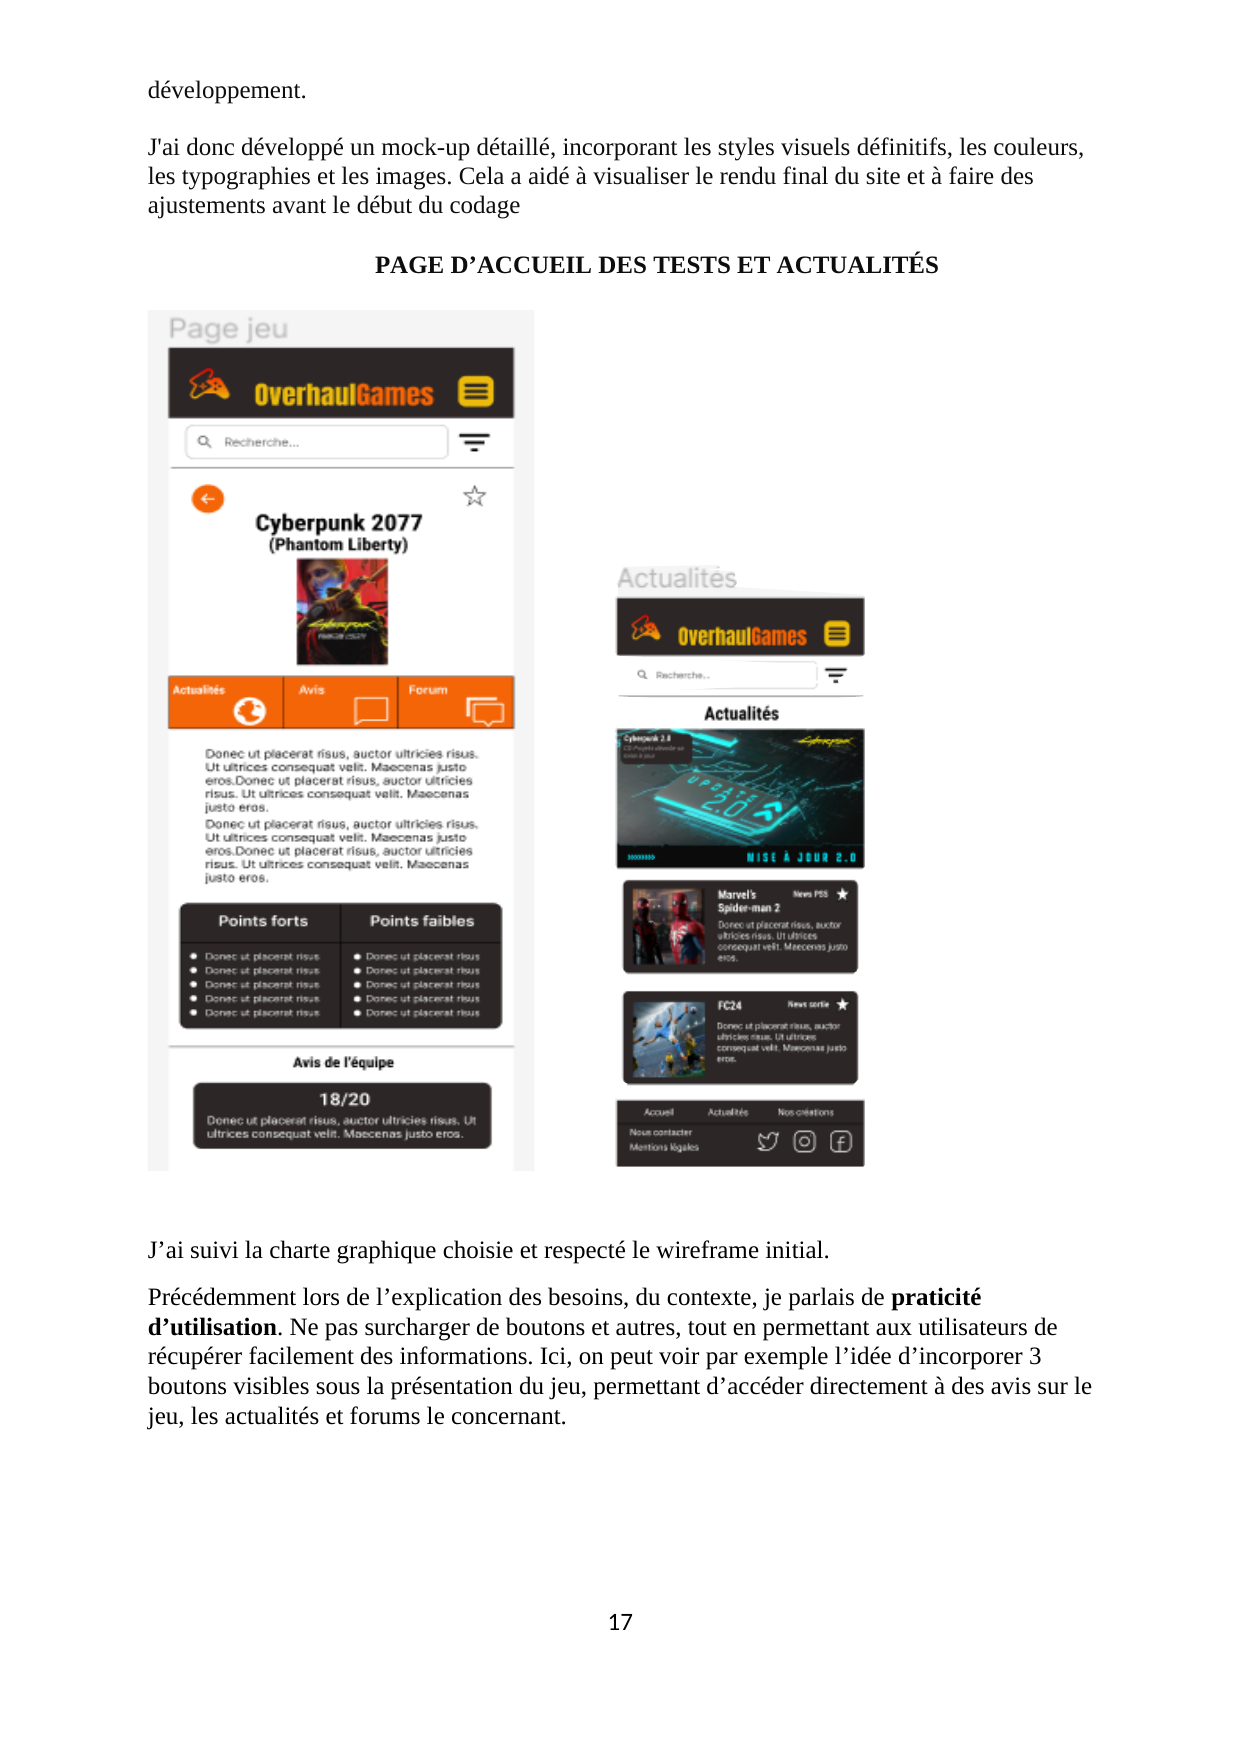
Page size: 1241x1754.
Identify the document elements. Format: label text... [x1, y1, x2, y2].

text développement. J'ai donc développé un mock-up détaillé, incorporant les styles visuels définitifs, les couleurs, les typographies et les images. Cela a aidé à visualiser le rendu final du site et à faire des ajustements avant le début du codage [148, 75, 1093, 219]
text J’ai suivi la charte graphique choisie et respecté le wireframe initial. [148, 1235, 1093, 1264]
text PAGE D’ACCUEIL DES TESTS ET ACTUALITÉS [148, 250, 1093, 279]
text Précédemment lors de l’explication des besoins, du contexte, je parlais de praticité d’utilisation. Ne pas surcharger de boutons et autres, tout en permettant aux utilisateurs de récupérer facilement des informations. Ici, on peut voir par exemple l’idée d’incorporer 3 boutons visibles sous la présentation du jeu, permettant d’accéder directement à des avis sur le jeu, les actualités et forums le concernant. [148, 1282, 1093, 1430]
